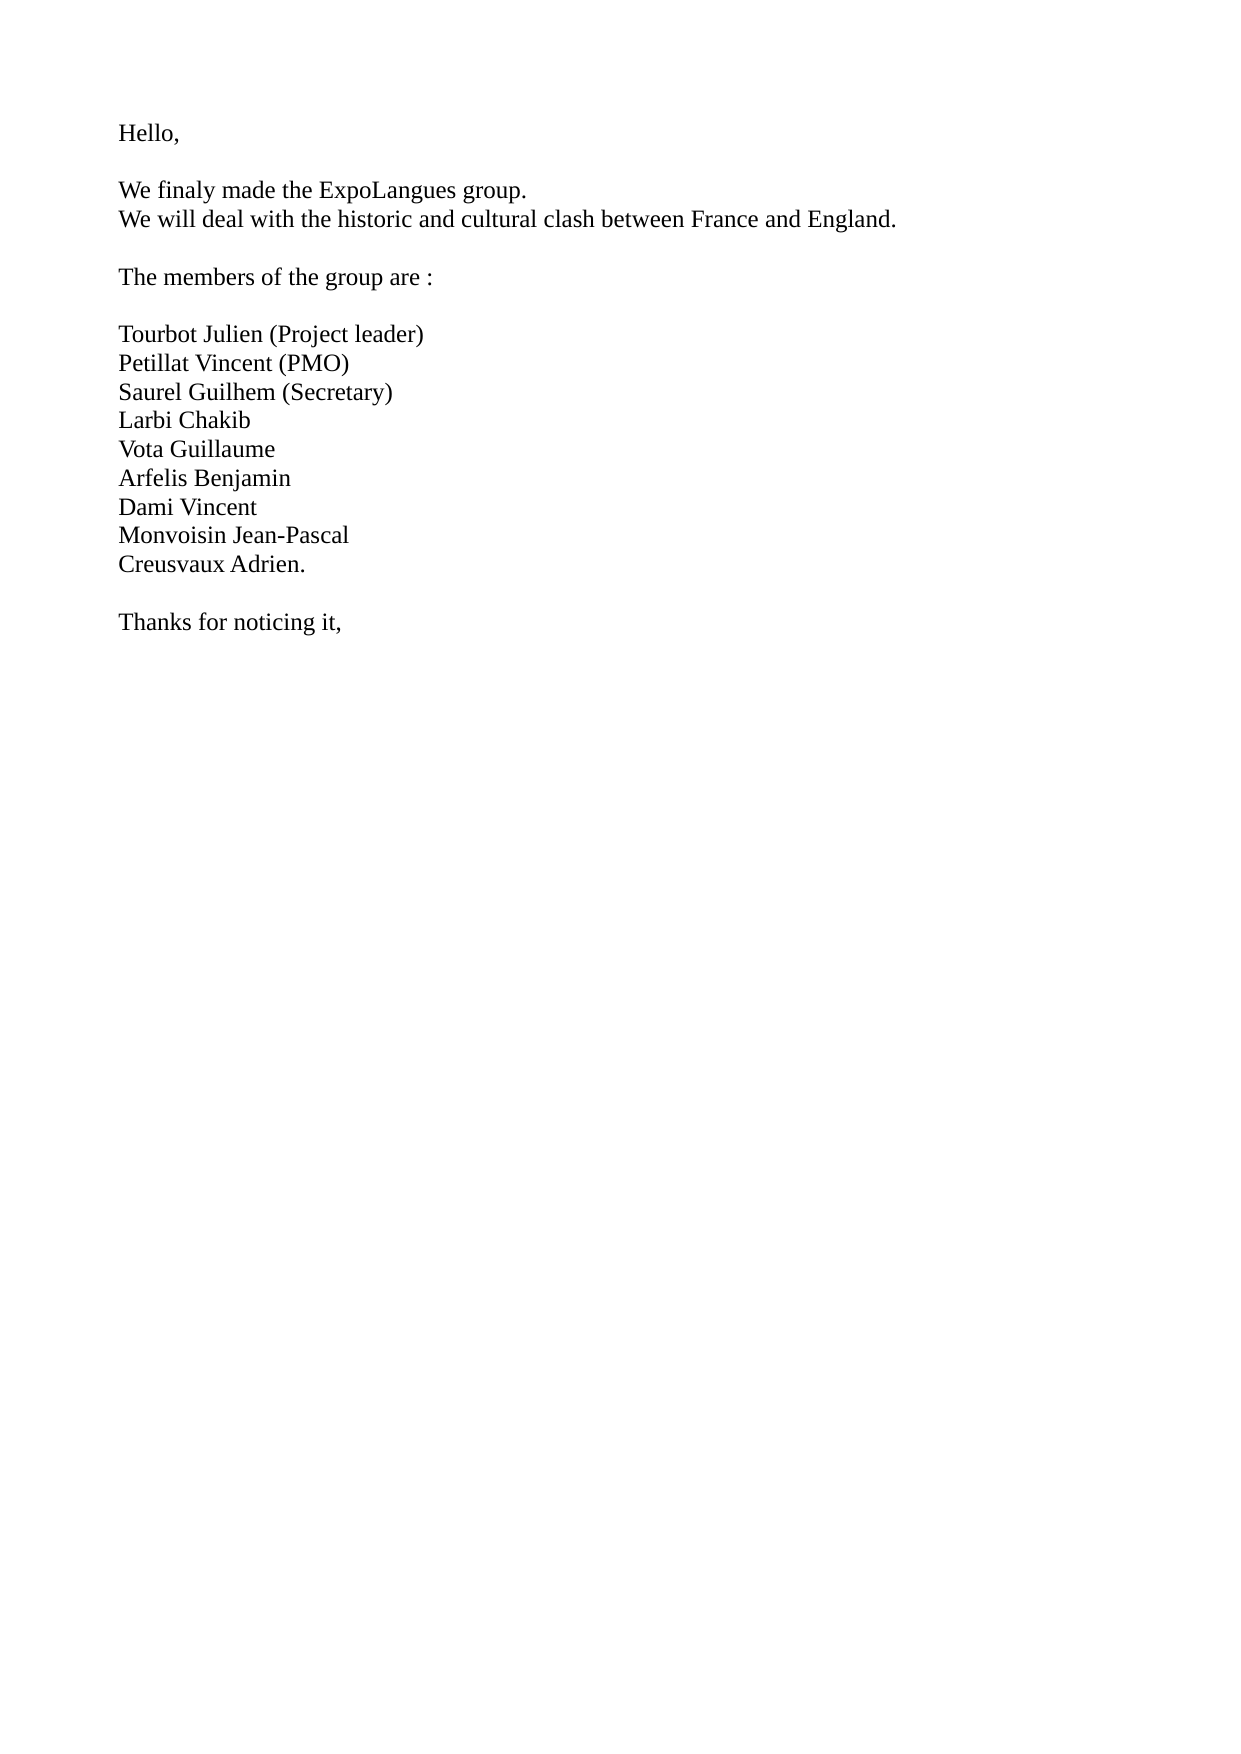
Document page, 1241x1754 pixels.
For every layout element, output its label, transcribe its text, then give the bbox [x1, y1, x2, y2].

text Hello, We finaly made the ExpoLangues group. We will deal with the historic and cultural clash between France and England. The members of the group are : Tourbot Julien (Project leader) Petillat Vincent (PMO) Saurel Guilhem (Secretary) Larbi Chakib Vota Guillaume Arfelis Benjamin Dami Vincent Monvoisin Jean-Pascal Creusvaux Adrien. Thanks for noticing it, [118, 118, 1122, 636]
